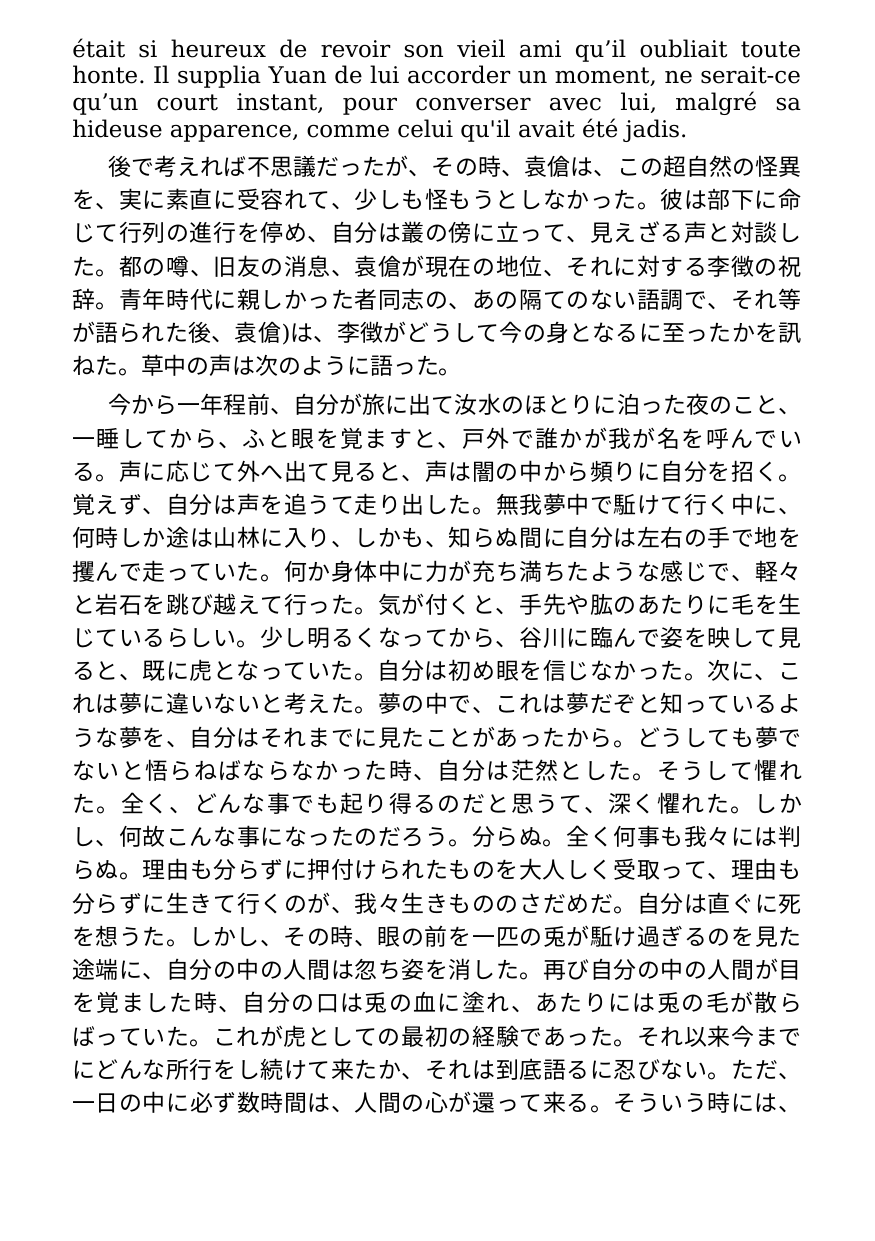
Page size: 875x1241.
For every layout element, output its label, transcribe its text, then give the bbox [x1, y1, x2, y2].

text 今から一年程前、自分が旅に出て汝水のほとりに泊った夜のこと、一睡してから、ふと眼を覚ますと、戸外で誰かが我が名を呼んでいる。声に応じて外へ出て見ると、声は闇の中から頻りに自分を招く。覚えず、自分は声を追うて走り出した。無我夢中で駈けて行く中に、何時しか途は山林に入り、しかも、知らぬ間に自分は左右の手で地を攫んで走っていた。何か身体中に力が充ち満ちたような感じで、軽々と岩石を跳び越えて行った。気が付くと、手先や肱のあたりに毛を生じているらしい。少し明るくなってから、谷川に臨んで姿を映して見ると、既に虎となっていた。自分は初め眼を信じなかった。次に、これは夢に違いないと考えた。夢の中で、これは夢だぞと知っているような夢を、自分はそれまでに見たことがあったから。どうしても夢でないと悟らねばならなかった時、自分は茫然とした。そうして懼れた。全く、どんな事でも起り得るのだと思うて、深く懼れた。しかし、何故こんな事になったのだろう。分らぬ。全く何事も我々には判らぬ。理由も分らずに押付けられたものを大人しく受取って、理由も分らずに生きて行くのが、我々生きもののさだめだ。自分は直ぐに死を想うた。しかし、その時、眼の前を一匹の兎が駈け過ぎるのを見た途端に、自分の中の人間は忽ち姿を消した。再び自分の中の人間が目を覚ました時、自分の口は兎の血に塗れ、あたりには兎の毛が散らばっていた。これが虎としての最初の経験であった。それ以来今までにどんな所行をし続けて来たか、それは到底語るに忍びない。ただ、一日の中に必ず数時間は、人間の心が還って来る。そういう時には、 [72, 387, 802, 1118]
text était si heureux de revoir son vieil ami qu’il oubliait toute honte. Il supplia Yuan de lui accorder un moment, ne serait-ce qu’un court instant, pour converser avec lui, malgré sa hideuse apparence, comme celui qu'il avait été jadis. [72, 36, 802, 143]
text 後で考えれば不思議だったが、その時、袁傖は、この超自然の怪異を、実に素直に受容れて、少しも怪もうとしなかった。彼は部下に命じて行列の進行を停め、自分は叢の傍に立って、見えざる声と対談した。都の噂、旧友の消息、袁傖が現在の地位、それに対する李徴の祝辞。青年時代に親しかった者同志の、あの隔てのない語調で、それ等が語られた後、袁傖)は、李徴がどうして今の身となるに至ったかを訊ねた。草中の声は次のように語った。 [72, 149, 802, 381]
